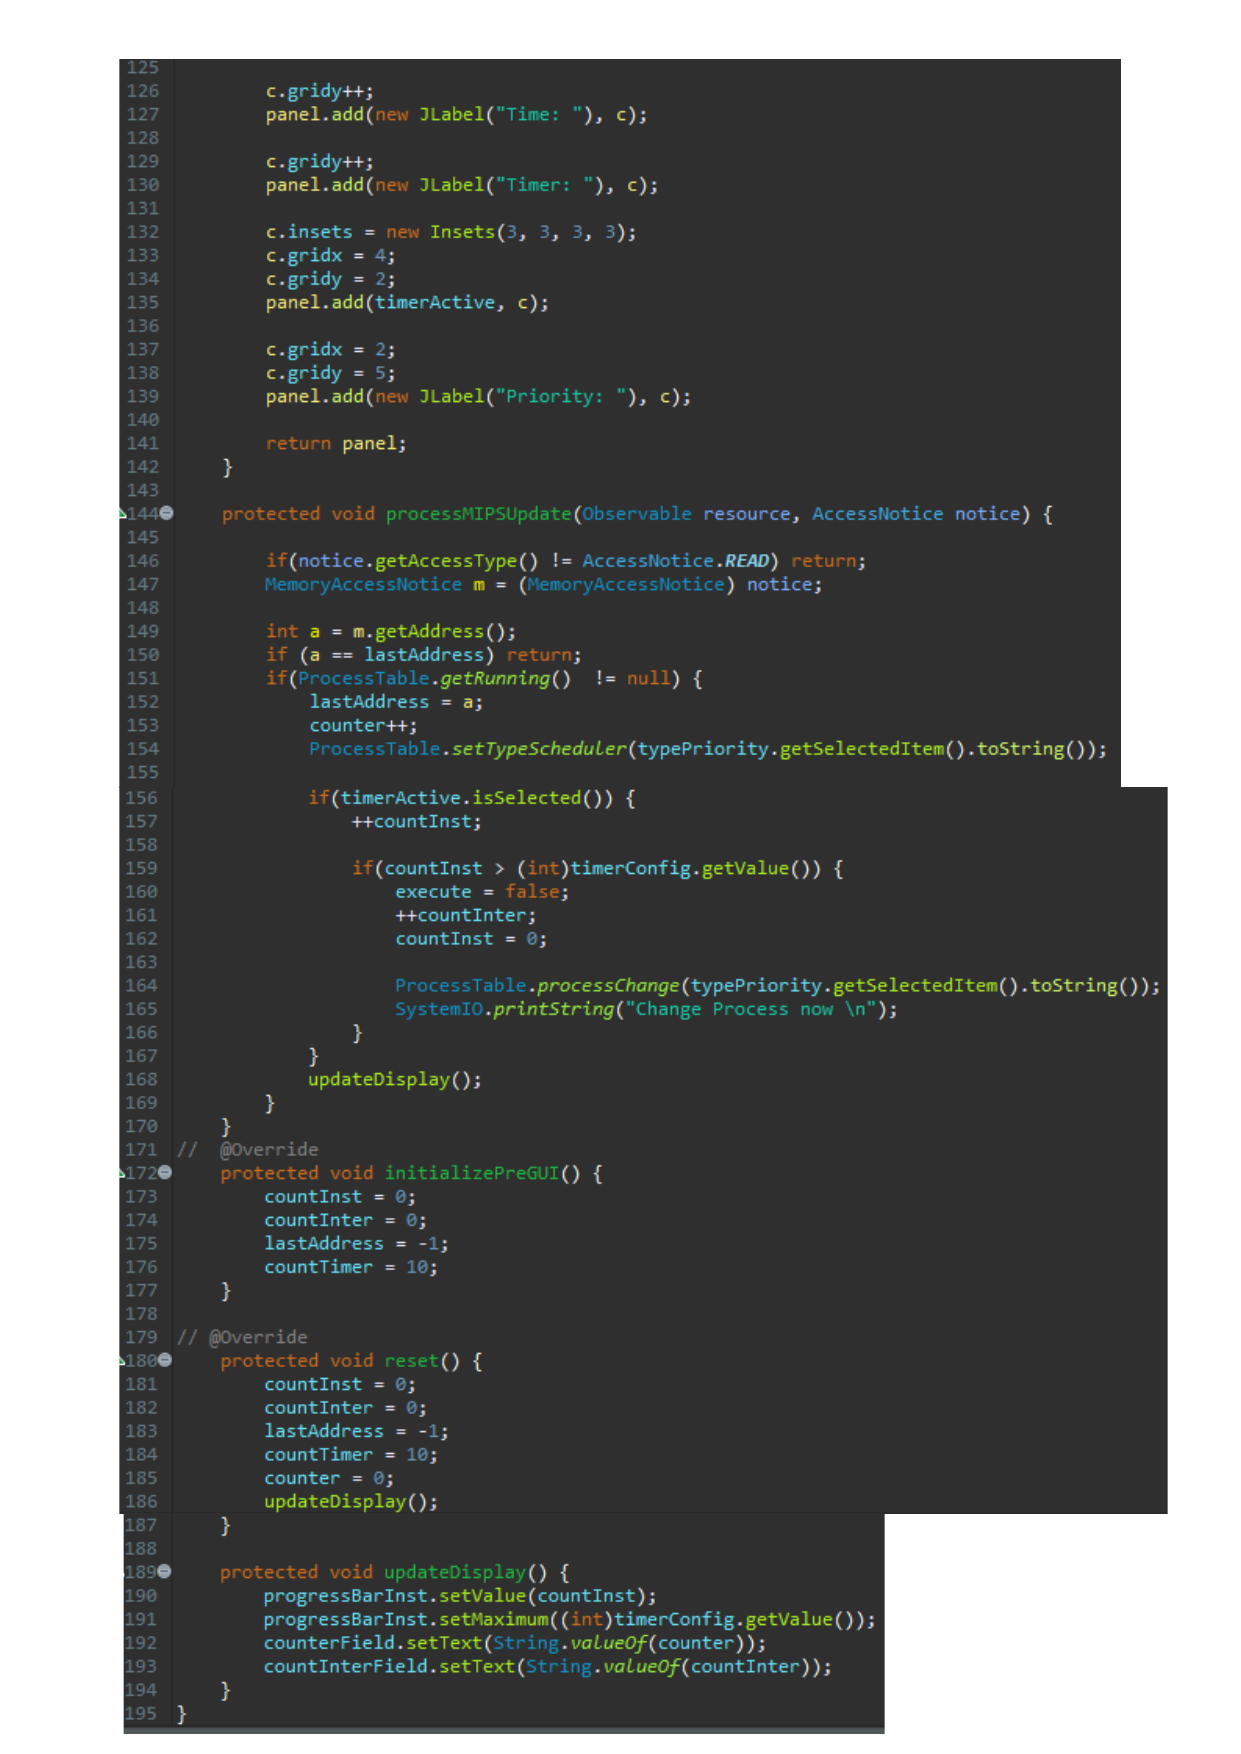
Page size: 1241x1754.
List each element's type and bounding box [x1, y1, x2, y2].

picture [119, 59, 1168, 1734]
